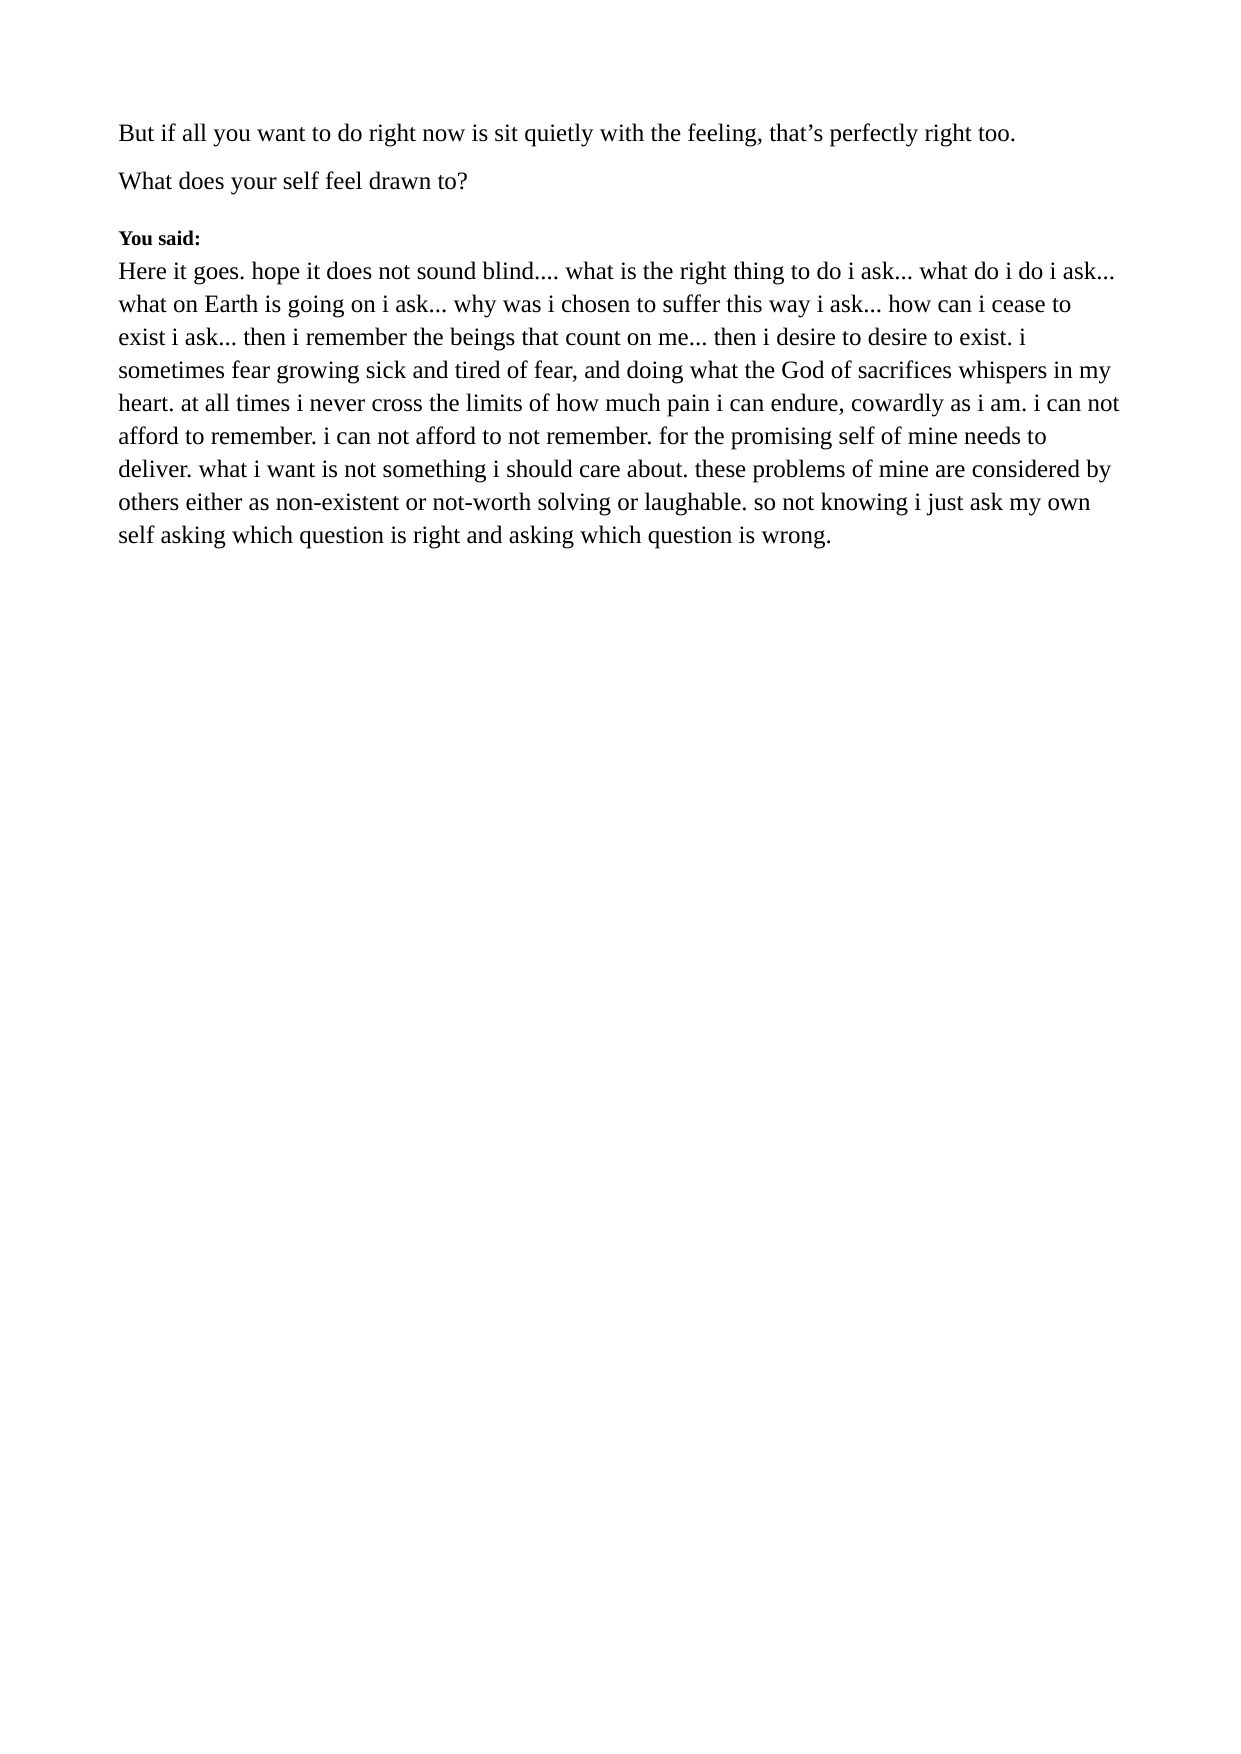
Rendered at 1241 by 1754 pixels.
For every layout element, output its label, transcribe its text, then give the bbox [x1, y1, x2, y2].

text But if all you want to do right now is sit quietly with the feeling, that’s perfectly right too. [118, 118, 1122, 147]
subtitle You said: [118, 226, 1122, 250]
text Here it goes. hope it does not sound blind.... what is the right thing to do i ask... what do i do i ask... what on Earth is going on i ask... why was i chosen to suffer this way i ask... how can i cease to exist i ask... then i remember the beings that count on me... then i desire to desire to exist. i sometimes fear growing sick and tired of fear, and doing what the God of sacrifices whispers in my heart. at all times i never cross the limits of how much pain i can endure, cowardly as i am. i can not afford to remember. i can not afford to not remember. for the promising self of mine needs to deliver. what i want is not something i should care about. these problems of mine are considered by others either as non-existent or not-worth solving or laughable. so not knowing i just ask my own self asking which question is right and asking which question is wrong. [118, 256, 1122, 549]
text What does your self feel drawn to? [118, 166, 1122, 194]
